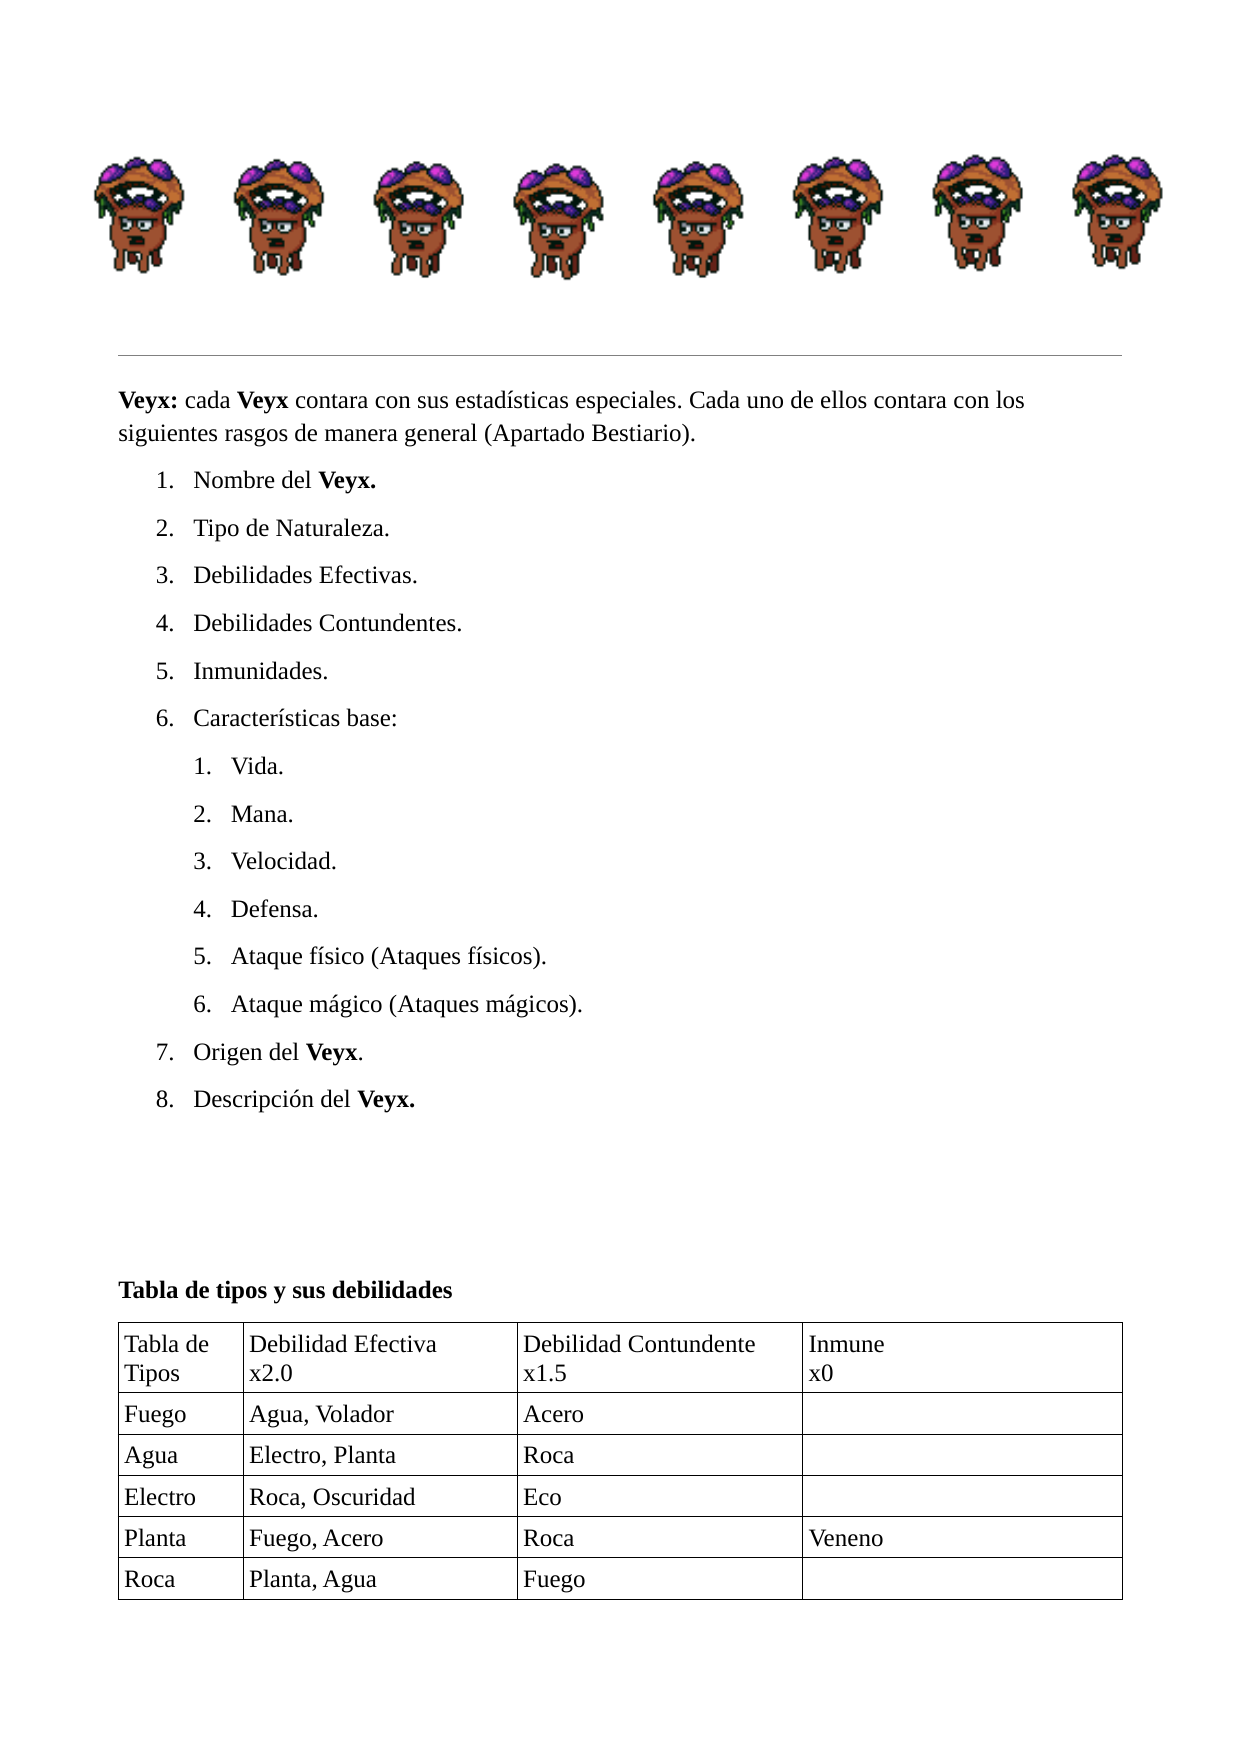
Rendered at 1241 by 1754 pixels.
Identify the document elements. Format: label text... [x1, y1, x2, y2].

list Mana. [193, 799, 1122, 827]
table_cell Veneno [803, 1517, 1122, 1557]
text Veyx: cada Veyx contara con sus estadísticas especiales. Cada uno de ellos contara con los siguientes rasgos de manera general (Apartado Bestiario). [118, 385, 1122, 447]
list Debilidades Efectivas. [156, 561, 1122, 589]
table_cell [803, 1558, 1122, 1598]
table_cell Agua, Volador [244, 1393, 517, 1433]
table_header Tabla de Tipos [119, 1323, 243, 1392]
table_cell [803, 1476, 1122, 1516]
table_cell Acero [518, 1393, 802, 1433]
table_cell Agua [119, 1435, 243, 1475]
table_cell Planta [119, 1517, 243, 1557]
table_header Inmune x0 [803, 1323, 1122, 1392]
table_cell Fuego [518, 1558, 802, 1598]
table_cell Fuego, Acero [244, 1517, 517, 1557]
picture [71, 149, 1188, 289]
table_cell Roca [518, 1435, 802, 1475]
table_cell Roca, Oscuridad [244, 1476, 517, 1516]
list Nombre del Veyx. [156, 465, 1122, 494]
list Descripción del Veyx. [156, 1084, 1122, 1113]
list Ataque físico (Ataques físicos). [193, 941, 1122, 970]
table_cell Fuego [119, 1393, 243, 1433]
list Características base: [156, 703, 1122, 732]
list Tipo de Naturaleza. [156, 513, 1122, 542]
text Tabla de tipos y sus debilidades [118, 1275, 1122, 1303]
list Origen del Veyx. [156, 1037, 1122, 1065]
list Inmunidades. [156, 656, 1122, 684]
list Defensa. [193, 894, 1122, 923]
table_header Debilidad Efectiva x2.0 [244, 1323, 517, 1392]
table_cell Electro [119, 1476, 243, 1516]
list Ataque mágico (Ataques mágicos). [193, 989, 1122, 1018]
table_header Debilidad Contundente x1.5 [518, 1323, 802, 1392]
table_cell Planta, Agua [244, 1558, 517, 1598]
list Vida. [193, 751, 1122, 780]
table_cell [803, 1393, 1122, 1433]
list Velocidad. [193, 846, 1122, 875]
table_cell [803, 1435, 1122, 1475]
list Debilidades Contundentes. [156, 608, 1122, 637]
table_cell Eco [518, 1476, 802, 1516]
table_cell Roca [518, 1517, 802, 1557]
table_cell Electro, Planta [244, 1435, 517, 1475]
table_cell Roca [119, 1558, 243, 1598]
